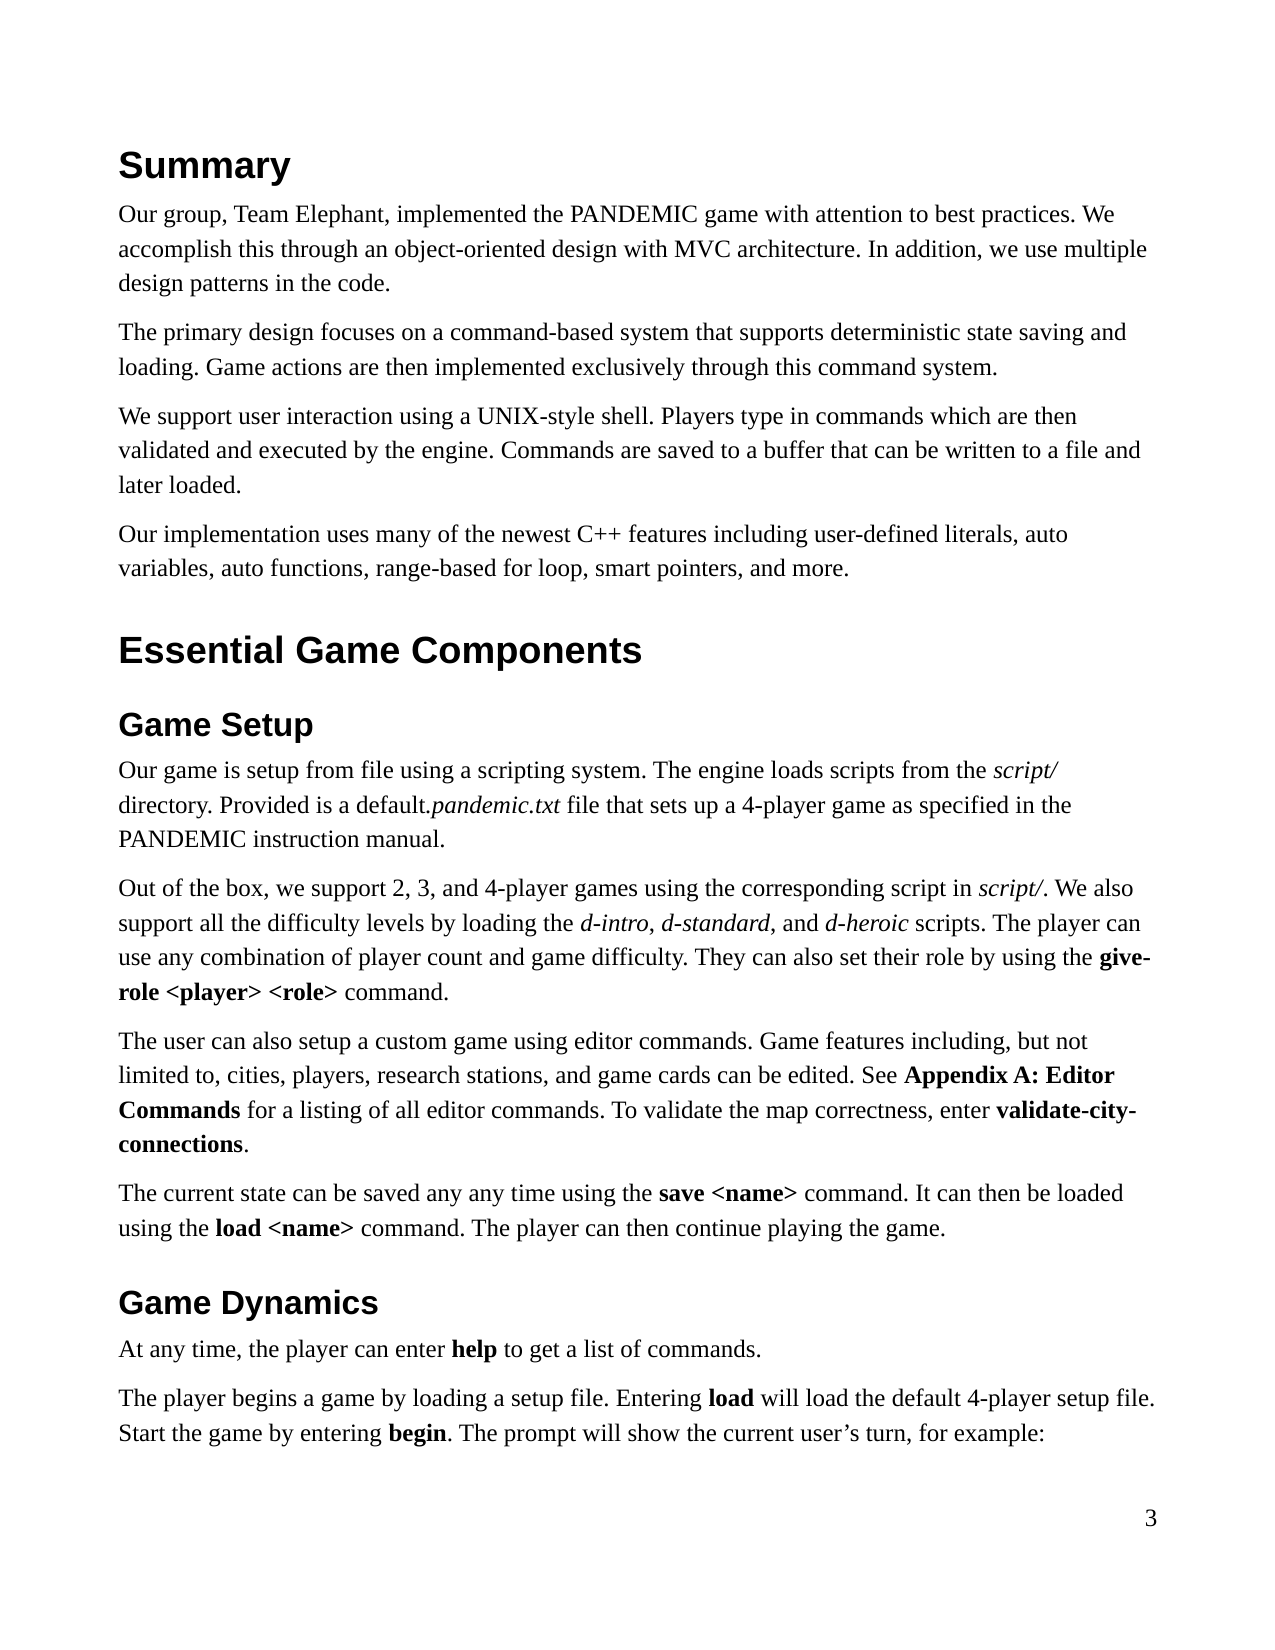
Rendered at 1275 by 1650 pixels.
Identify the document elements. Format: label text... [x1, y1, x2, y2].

text Out of the box, we support 2, 3, and 4-player games using the corresponding script in script/. We also support all the difficulty levels by loading the d-intro, d-standard, and d-heroic scripts. The player can use any combination of player count and game difficulty. They can also set their role by using the give-role <player> <role> command. [118, 873, 1157, 1006]
text Our game is setup from file using a scripting system. The engine loads scripts from the script/ directory. Provided is a default.pandemic.txt file that sets up a 4-player game as specified in the PANDEMIC instruction manual. [118, 756, 1157, 853]
text The user can also setup a custom game using editor commands. Game features including, but not limited to, cities, players, research stations, and game cards can be edited. See Appendix A: Editor Commands for a listing of all editor commands. To validate the map correctness, enter validate-city-connections. [118, 1026, 1157, 1158]
text The current state can be saved any any time using the save <name> command. It can then be loaded using the load <name> command. The player can then continue playing the game. [118, 1178, 1157, 1242]
text Our implementation uses many of the newest C++ features including user-defined literals, auto variables, auto functions, range-based for loop, smart pointers, and more. [118, 519, 1157, 582]
text At any time, the player can enter help to get a list of commands. [118, 1334, 1157, 1363]
text Our group, Team Elephant, implemented the PANDEMIC game with attention to best practices. We accomplish this through an object-oriented design with MVC architecture. In addition, we use multiple design patterns in the code. [118, 199, 1157, 297]
subtitle Essential Game Components [118, 627, 1157, 671]
subtitle Game Dynamics [118, 1283, 1157, 1322]
text The primary design focuses on a command-based system that supports deterministic state saving and loading. Game actions are then implemented exclusively through this command system. [118, 317, 1157, 381]
subtitle Game Setup [118, 704, 1157, 743]
subtitle Summary [118, 143, 1157, 187]
text We support user interaction using a UNIX-style shell. Players type in commands which are then validated and executed by the engine. Commands are saved to a buffer that can be written to a file and later loaded. [118, 401, 1157, 498]
text The player begins a game by loading a setup file. Entering load will load the default 4-player setup file. Start the game by entering begin. The prompt will show the current user’s turn, for example: [118, 1383, 1157, 1446]
